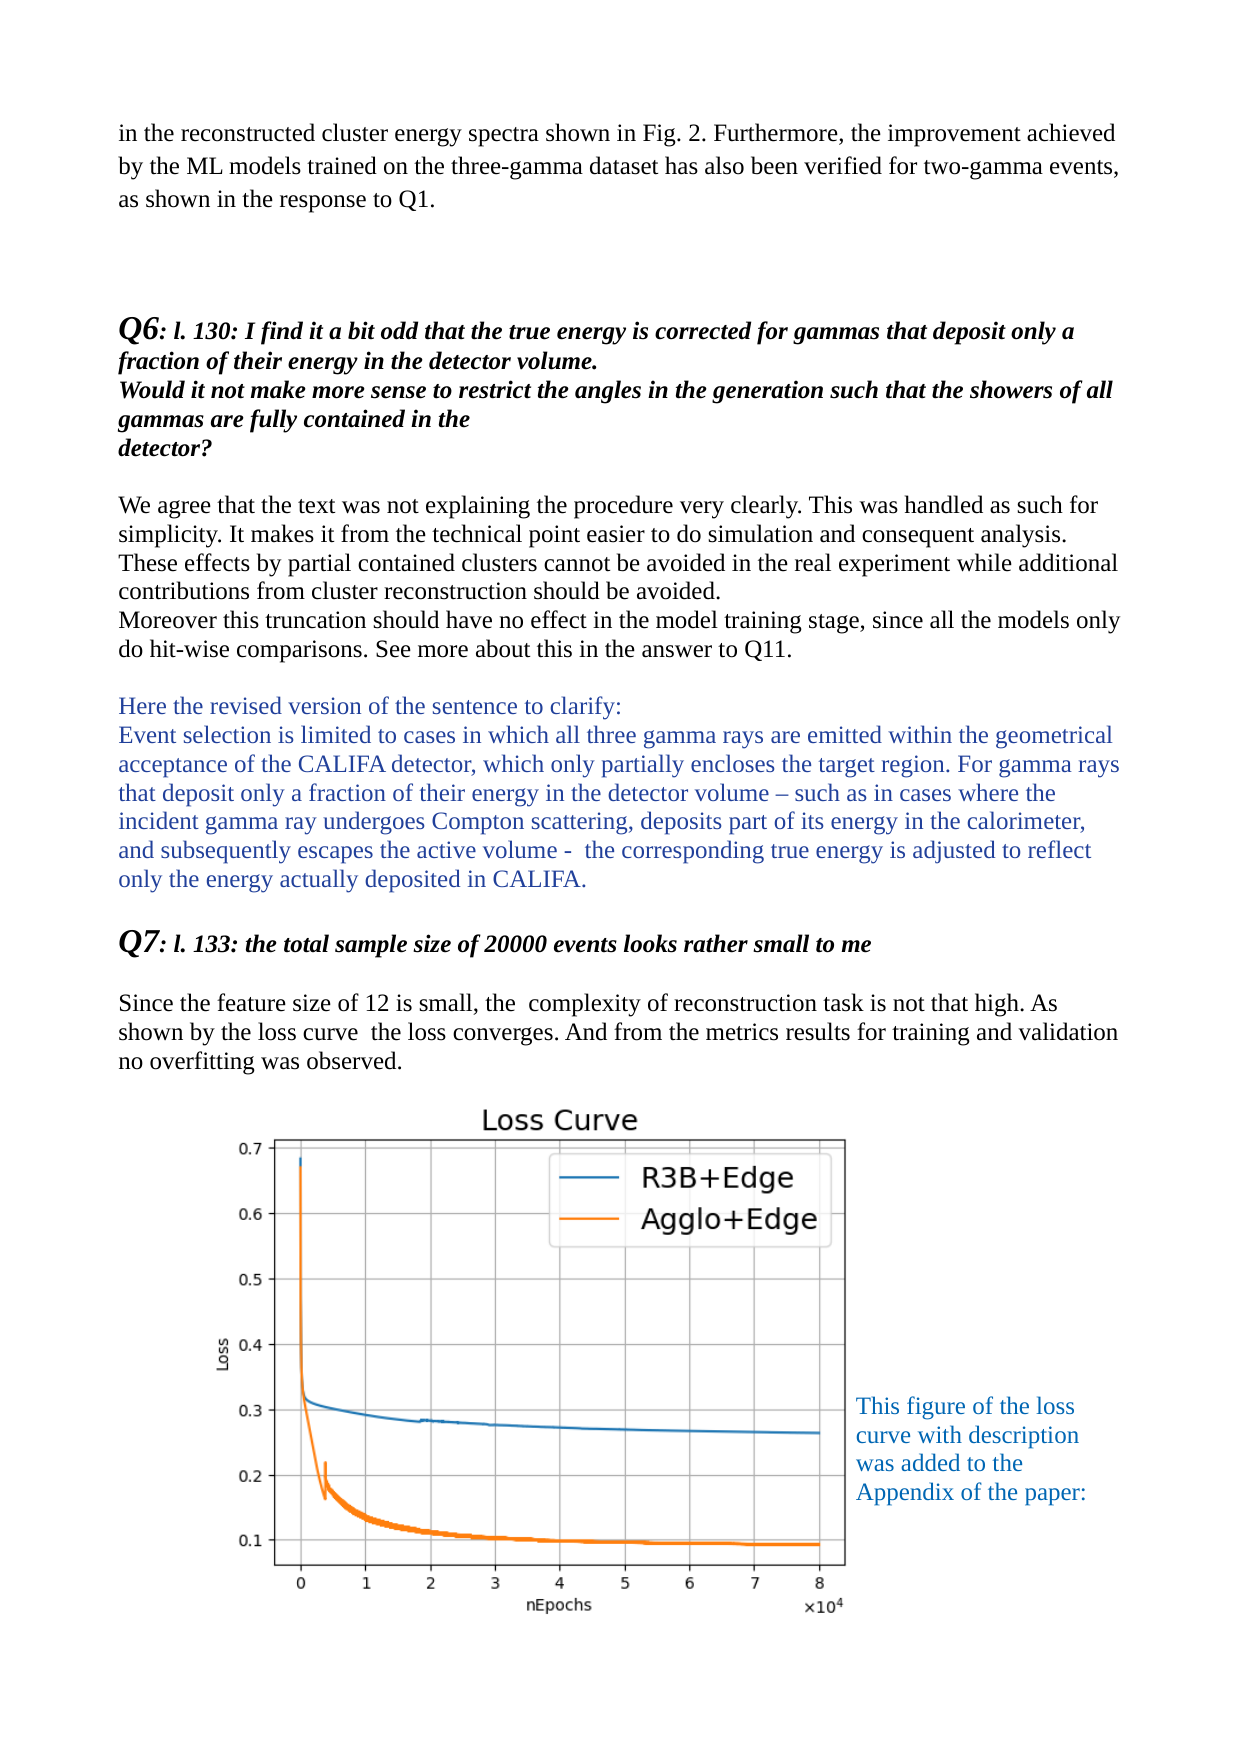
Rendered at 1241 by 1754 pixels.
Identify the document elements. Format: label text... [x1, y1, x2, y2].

text Since the feature size of 12 is small, the complexity of reconstruction task is not that high. As shown by the loss curve the loss converges. And from the metrics results for training and validation no overfitting was observed. [118, 988, 1122, 1075]
text Q6: l. 130: I find it a bit odd that the true energy is corrected for gammas that deposit only a fraction of their energy in the detector volume. [118, 308, 1122, 375]
text Event selection is limited to cases in which all three gamma rays are emitted within the geometrical acceptance of the CALIFA detector, which only partially encloses the target region. For gamma rays that deposit only a fraction of their energy in the detector volume – such as in cases where the incident gamma ray undergoes Compton scattering, deposits part of its energy in the calorimeter, and subsequently escapes the active volume - the corresponding true energy is adjusted to reflect only the energy actually deposited in CALIFA. [118, 720, 1122, 893]
text Q7: l. 133: the total sample size of 20000 events looks rather small to me [118, 921, 1122, 960]
text These effects by partial contained clusters cannot be avoided in the real experiment while additional contributions from cluster reconstruction should be avoided. [118, 548, 1122, 605]
text Here the revised version of the sentence to clarify: [118, 691, 1122, 720]
text in the reconstructed cluster energy spectra shown in Fig. 2. Furthermore, the improvement achieved by the ML models trained on the three-gamma dataset has also been verified for two-gamma events, as shown in the response to Q1. [118, 118, 1122, 213]
text [118, 1391, 205, 1506]
text We agree that the text was not explaining the procedure very clearly. This was handled as such for simplicity. It makes it from the technical point easier to do simulation and consequent analysis. [118, 490, 1122, 548]
text Moreover this truncation should have no effect in the model training stage, since all the models only do hit-wise comparisons. See more about this in the answer to Q11. [118, 605, 1122, 663]
picture [205, 1097, 856, 1629]
text Would it not make more sense to restrict the angles in the generation such that the showers of all gammas are fully contained in the [118, 375, 1122, 433]
text This figure of the loss curve with description was added to the Appendix of the paper: [856, 1391, 1122, 1506]
text detector? [118, 433, 1122, 461]
